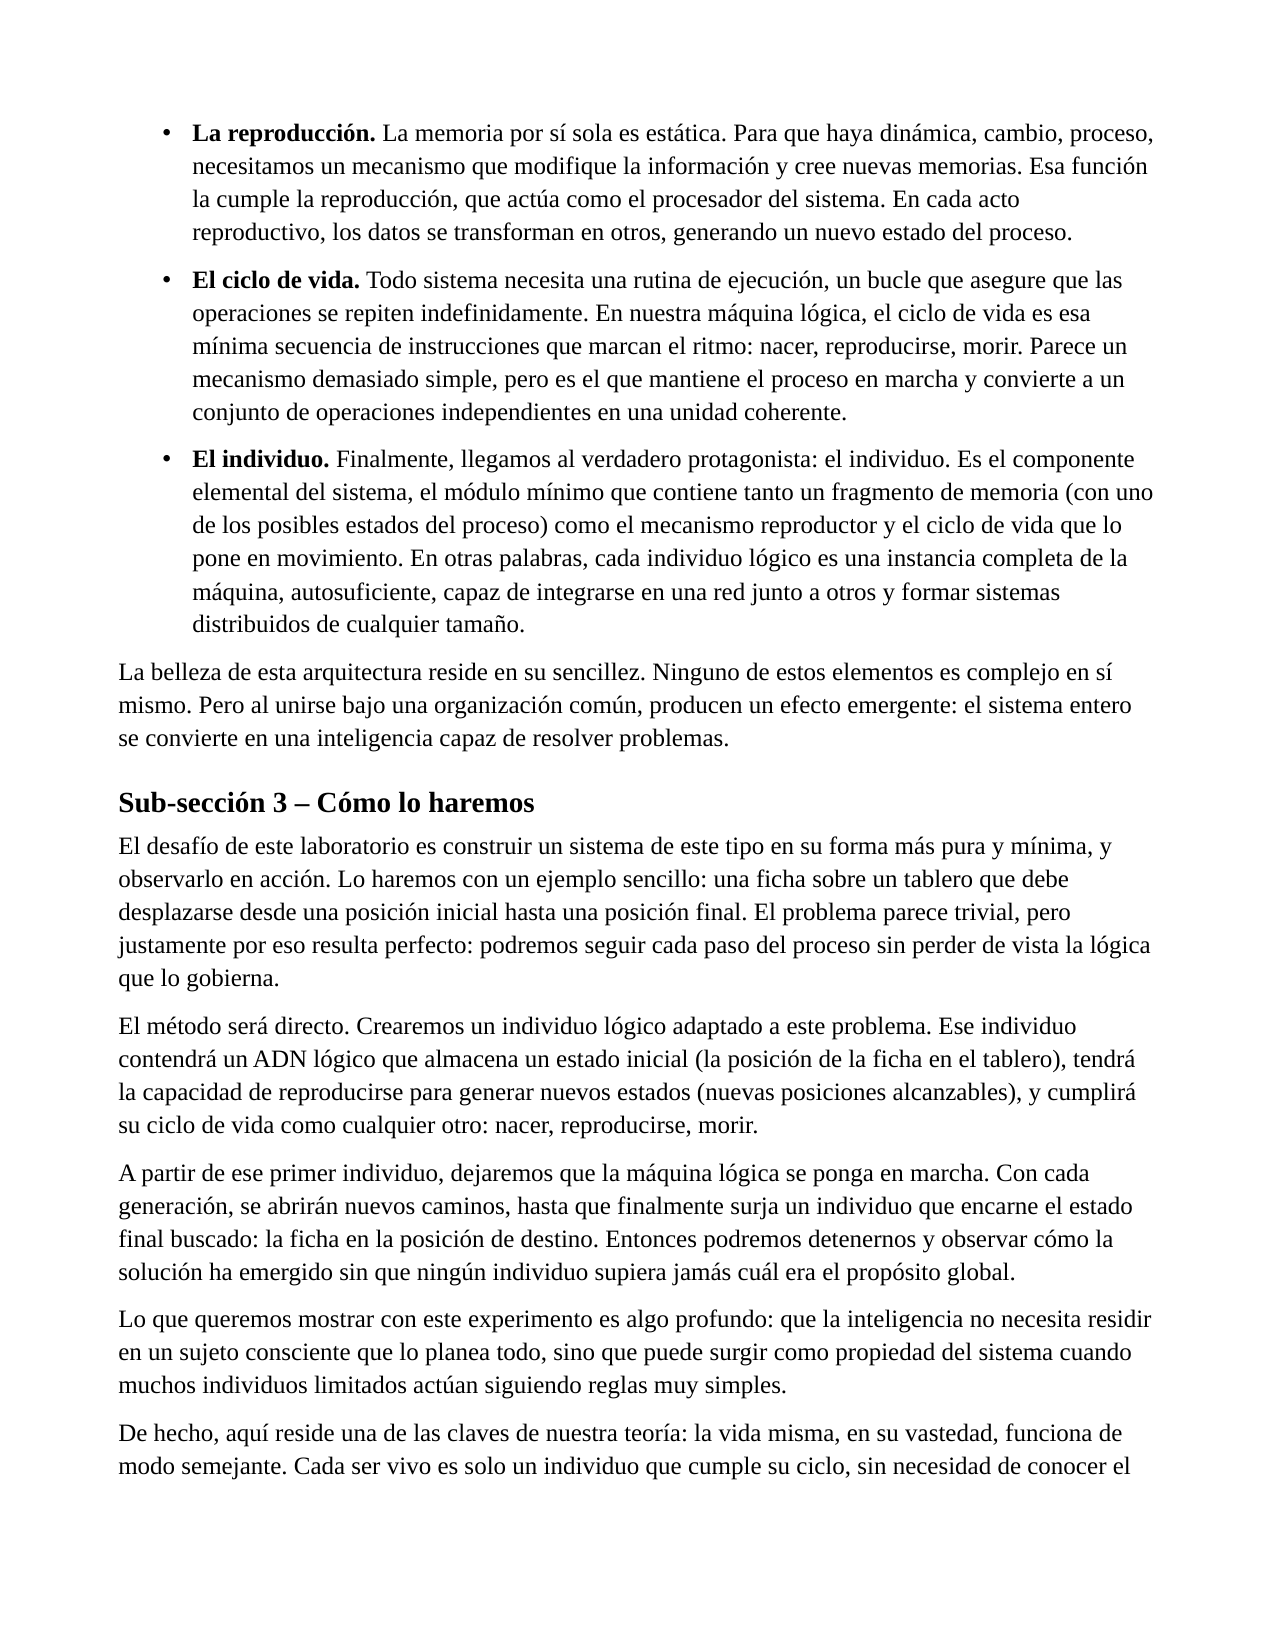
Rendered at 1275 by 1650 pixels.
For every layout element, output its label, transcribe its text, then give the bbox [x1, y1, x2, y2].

list El ciclo de vida. Todo sistema necesita una rutina de ejecución, un bucle que asegure que las operaciones se repiten indefinidamente. En nuestra máquina lógica, el ciclo de vida es esa mínima secuencia de instrucciones que marcan el ritmo: nacer, reproducirse, morir. Parece un mecanismo demasiado simple, pero es el que mantiene el proceso en marcha y convierte a un conjunto de operaciones independientes en una unidad coherente. [162, 265, 1157, 426]
text Lo que queremos mostrar con este experimento es algo profundo: que la inteligencia no necesita residir en un sujeto consciente que lo planea todo, sino que puede surgir como propiedad del sistema cuando muchos individuos limitados actúan siguiendo reglas muy simples. [118, 1304, 1157, 1399]
text El método será directo. Crearemos un individuo lógico adaptado a este problema. Ese individuo contendrá un ADN lógico que almacena un estado inicial (la posición de la ficha en el tablero), tendrá la capacidad de reproducirse para generar nuevos estados (nuevas posiciones alcanzables), y cumplirá su ciclo de vida como cualquier otro: nacer, reproducirse, morir. [118, 1011, 1157, 1139]
text La belleza de esta arquitectura reside en su sencillez. Ninguno de estos elementos es complejo en sí mismo. Pero al unirse bajo una organización común, producen un efecto emergente: el sistema entero se convierte en una inteligencia capaz de resolver problemas. [118, 657, 1157, 752]
text A partir de ese primer individuo, dejaremos que la máquina lógica se ponga en marcha. Con cada generación, se abrirán nuevos caminos, hasta que finalmente surja un individuo que encarne el estado final buscado: la ficha en la posición de destino. Entonces podremos detenernos y observar cómo la solución ha emergido sin que ningún individuo supiera jamás cuál era el propósito global. [118, 1158, 1157, 1286]
list La reproducción. La memoria por sí sola es estática. Para que haya dinámica, cambio, proceso, necesitamos un mecanismo que modifique la información y cree nuevas memorias. Esa función la cumple la reproducción, que actúa como el procesador del sistema. En cada acto reproductivo, los datos se transforman en otros, generando un nuevo estado del proceso. [162, 118, 1157, 246]
text El desafío de este laboratorio es construir un sistema de este tipo en su forma más pura y mínima, y observarlo en acción. Lo haremos con un ejemplo sencillo: una ficha sobre un tablero que debe desplazarse desde una posición inicial hasta una posición final. El problema parece trivial, pero justamente por eso resulta perfecto: podremos seguir cada paso del proceso sin perder de vista la lógica que lo gobierna. [118, 831, 1157, 992]
subtitle Sub-sección 3 – Cómo lo haremos [118, 785, 1157, 819]
list El individuo. Finalmente, llegamos al verdadero protagonista: el individuo. Es el componente elemental del sistema, el módulo mínimo que contiene tanto un fragmento de memoria (con uno de los posibles estados del proceso) como el mecanismo reproductor y el ciclo de vida que lo pone en movimiento. En otras palabras, cada individuo lógico es una instancia completa de la máquina, autosuficiente, capaz de integrarse en una red junto a otros y formar sistemas distribuidos de cualquier tamaño. [162, 444, 1157, 638]
text De hecho, aquí reside una de las claves de nuestra teoría: la vida misma, en su vastedad, funciona de modo semejante. Cada ser vivo es solo un individuo que cumple su ciclo, sin necesidad de conocer el [118, 1418, 1157, 1480]
